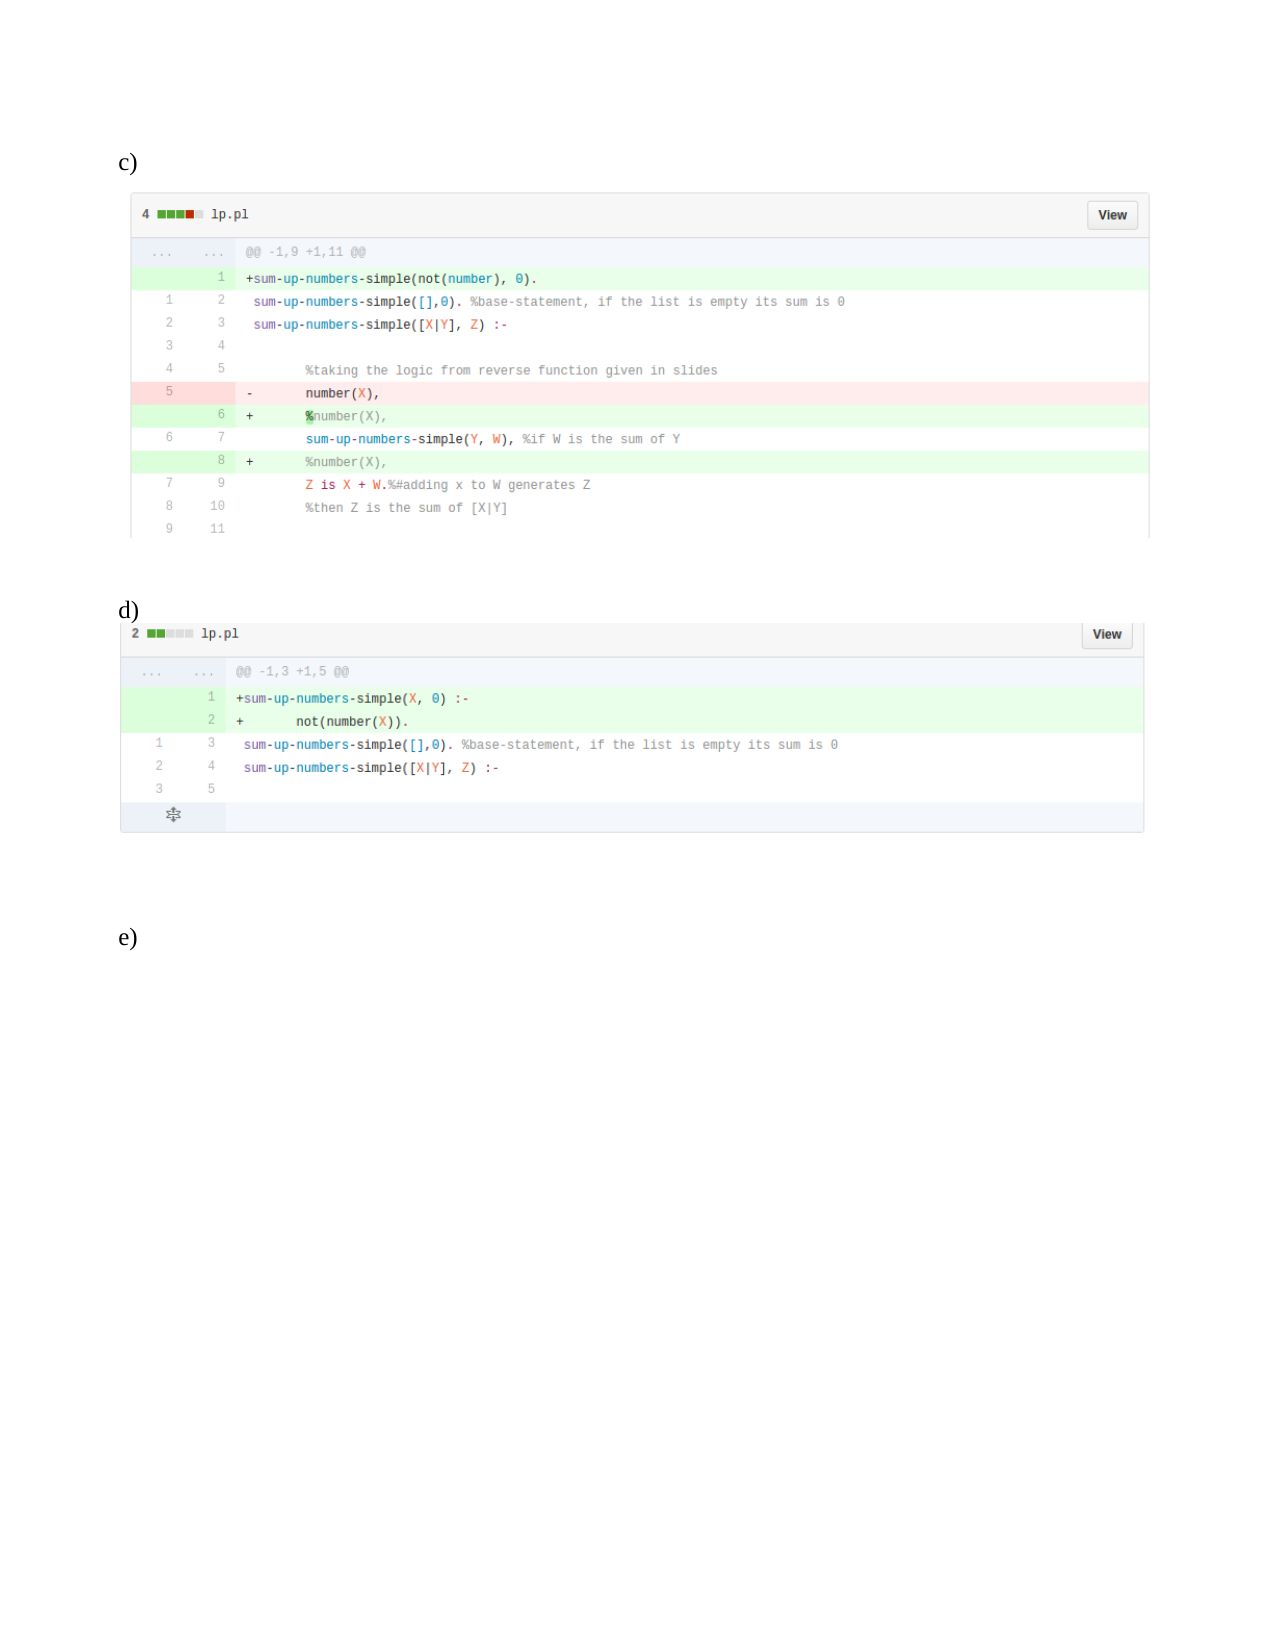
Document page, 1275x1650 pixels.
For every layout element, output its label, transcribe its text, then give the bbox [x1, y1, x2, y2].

text c) [118, 147, 1157, 176]
picture [118, 623, 1157, 836]
picture [118, 182, 1157, 538]
text d) [118, 595, 1157, 623]
text e) [118, 922, 1157, 951]
